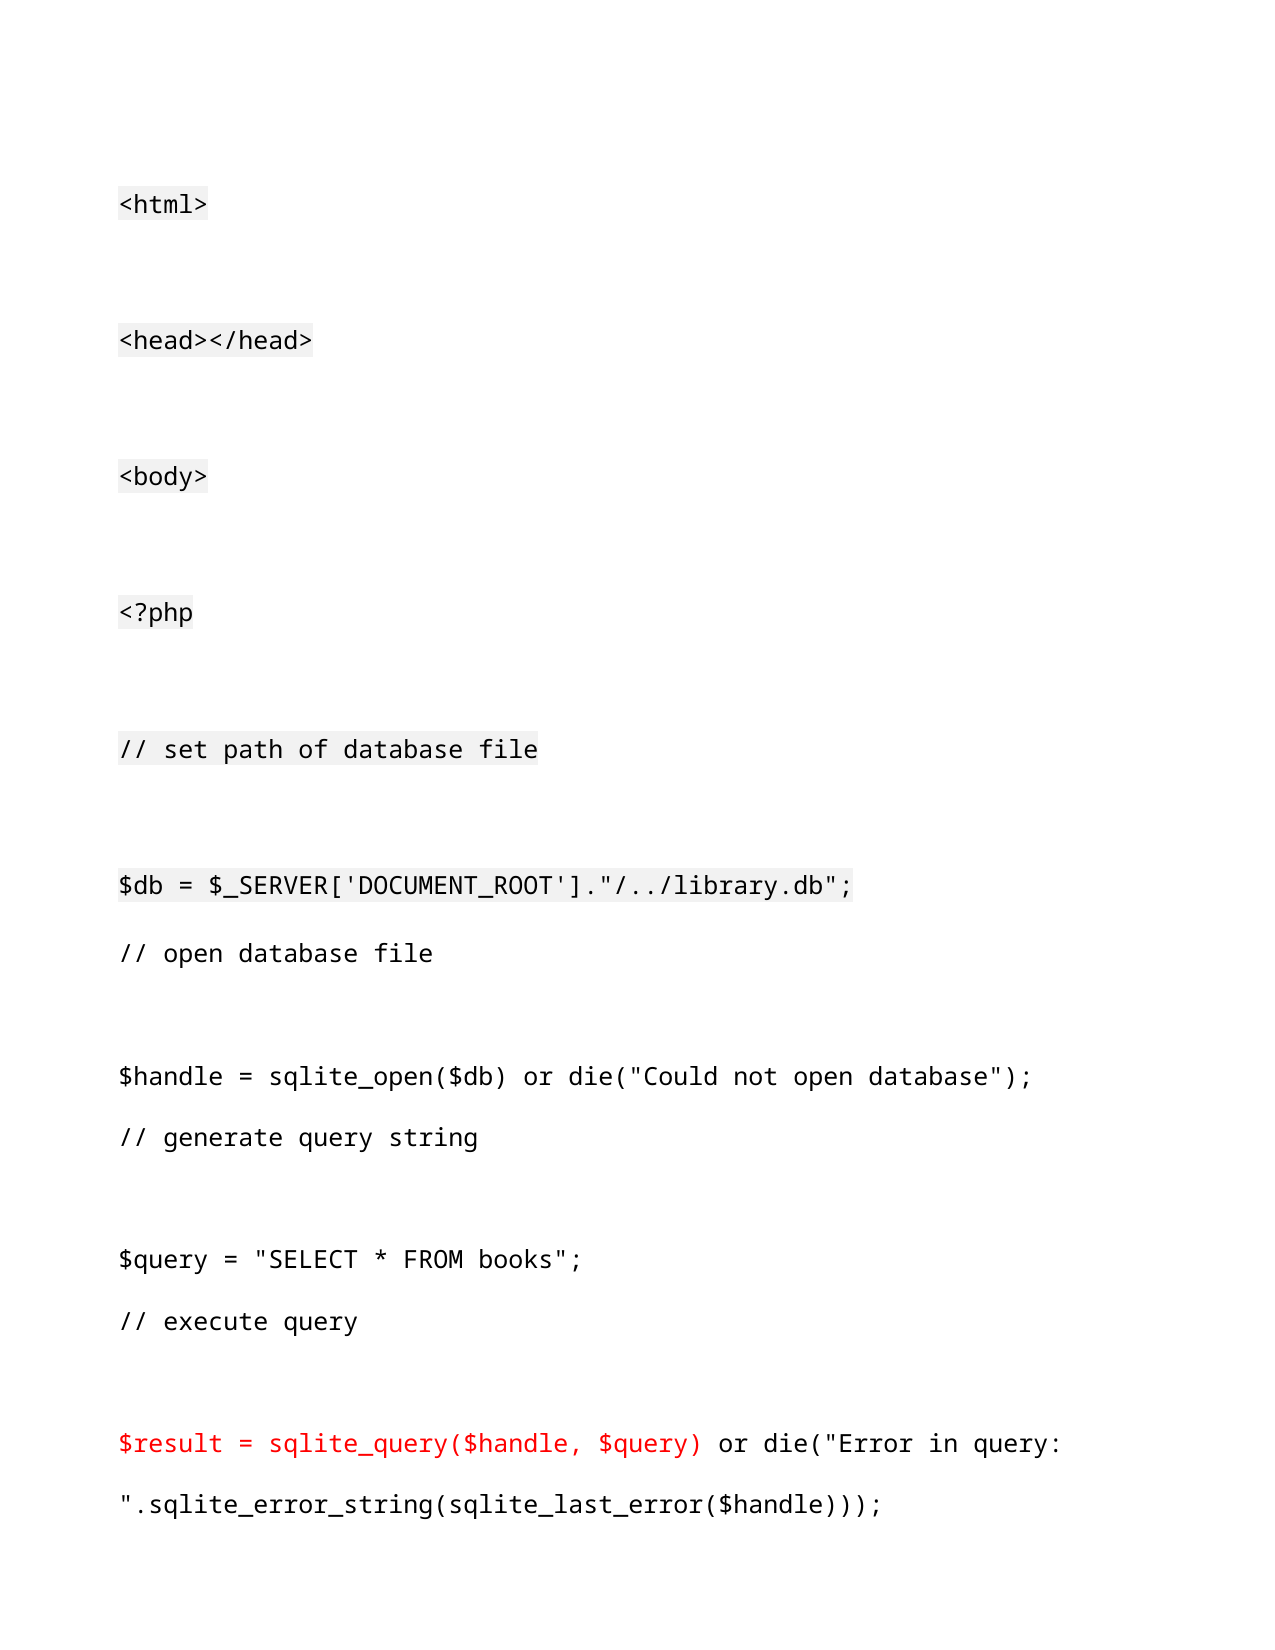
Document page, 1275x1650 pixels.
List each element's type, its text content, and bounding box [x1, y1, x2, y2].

text // execute query $result = sqlite_query($handle, $query) or die("Error in query: ".sqlite_error_string(sqlite_last_error($handle))); [118, 1303, 1157, 1521]
text // generate query string $query = "SELECT * FROM books"; [118, 1119, 1157, 1276]
text // open database file $handle = sqlite_open($db) or die("Could not open database"); [118, 936, 1157, 1092]
text <html> <head></head> <body> <?php // set path of database file $db = $_SERVER['DOCUMENT_ROOT']."/../library.db"; [118, 118, 1157, 902]
